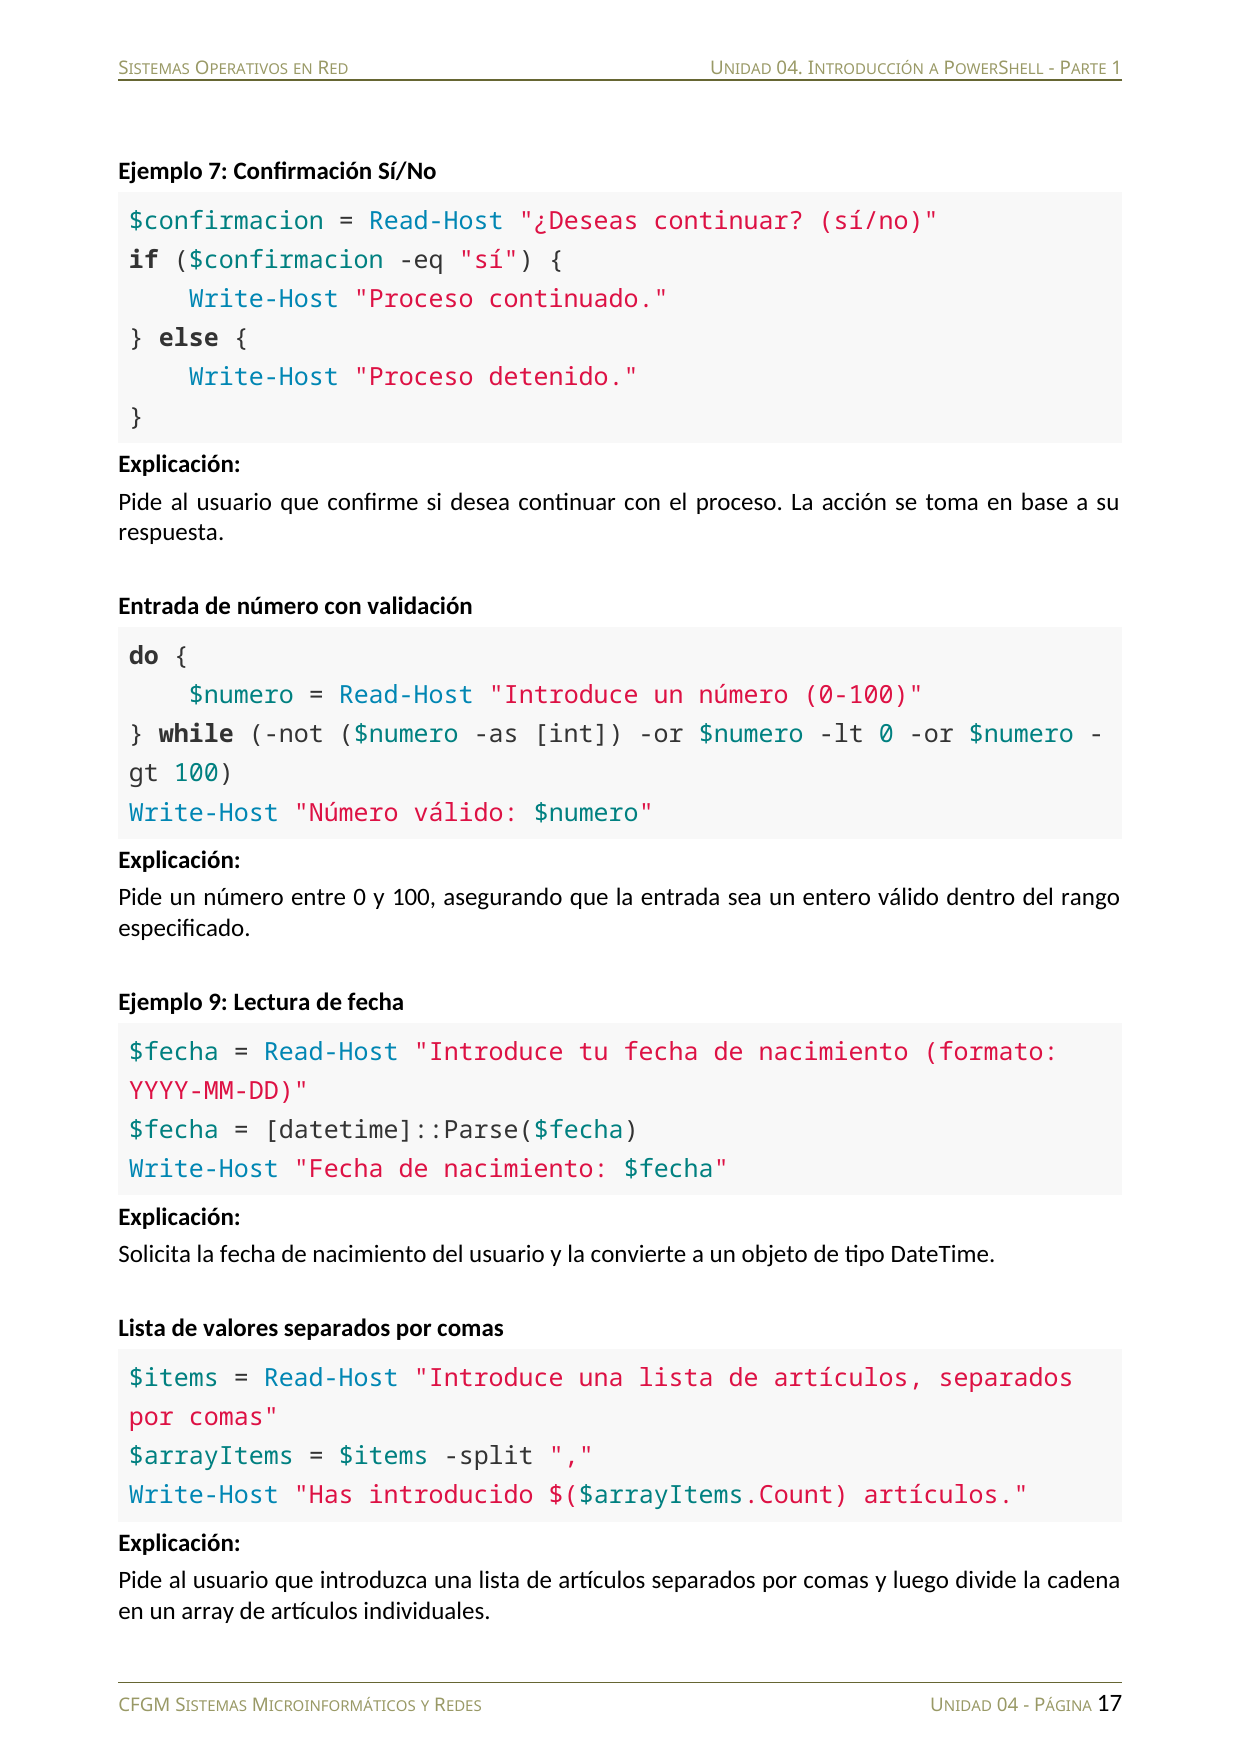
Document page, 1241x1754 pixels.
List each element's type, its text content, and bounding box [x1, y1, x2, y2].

text Explicación: [118, 1528, 1122, 1558]
text Solicita la fecha de nacimiento del usuario y la convierte a un objeto de tipo DateTime. [118, 1238, 1122, 1269]
text Ejemplo 9: Lectura de fecha [118, 986, 1122, 1017]
text Explicación: [118, 844, 1122, 875]
table_header $items = Read-Host "Introduce una lista de artículos, separados por comas" $arrayItems = $items -split "," Write-Host "Has introducido $($arrayItems.Count) artículos." [118, 1349, 1122, 1522]
table_header do { $numero = Read-Host "Introduce un número (0-100)" } while (-not ($numero -as [int]) -or $numero -lt 0 -or $numero -gt 100) Write-Host "Número válido: $numero" [118, 627, 1122, 839]
text Pide al usuario que confirme si desea continuar con el proceso. La acción se toma en base a su respuesta. [118, 486, 1122, 547]
text Pide un número entre 0 y 100, asegurando que la entrada sea un entero válido dentro del rango especificado. [118, 882, 1122, 943]
text Explicación: [118, 1201, 1122, 1232]
text Explicación: [118, 449, 1122, 479]
text Entrada de número con validación [118, 590, 1122, 621]
text Ejemplo 7: Confirmación Sí/No [118, 155, 1122, 186]
table_header $confirmacion = Read-Host "¿Deseas continuar? (sí/no)" if ($confirmacion -eq "sí") { Write-Host "Proceso continuado." } else { Write-Host "Proceso detenido." } [118, 192, 1122, 443]
text Lista de valores separados por comas [118, 1312, 1122, 1343]
text Pide al usuario que introduzca una lista de artículos separados por comas y luego divide la cadena en un array de artículos individuales. [118, 1564, 1122, 1626]
table_header $fecha = Read-Host "Introduce tu fecha de nacimiento (formato: YYYY-MM-DD)" $fecha = [datetime]::Parse($fecha) Write-Host "Fecha de nacimiento: $fecha" [118, 1023, 1122, 1195]
